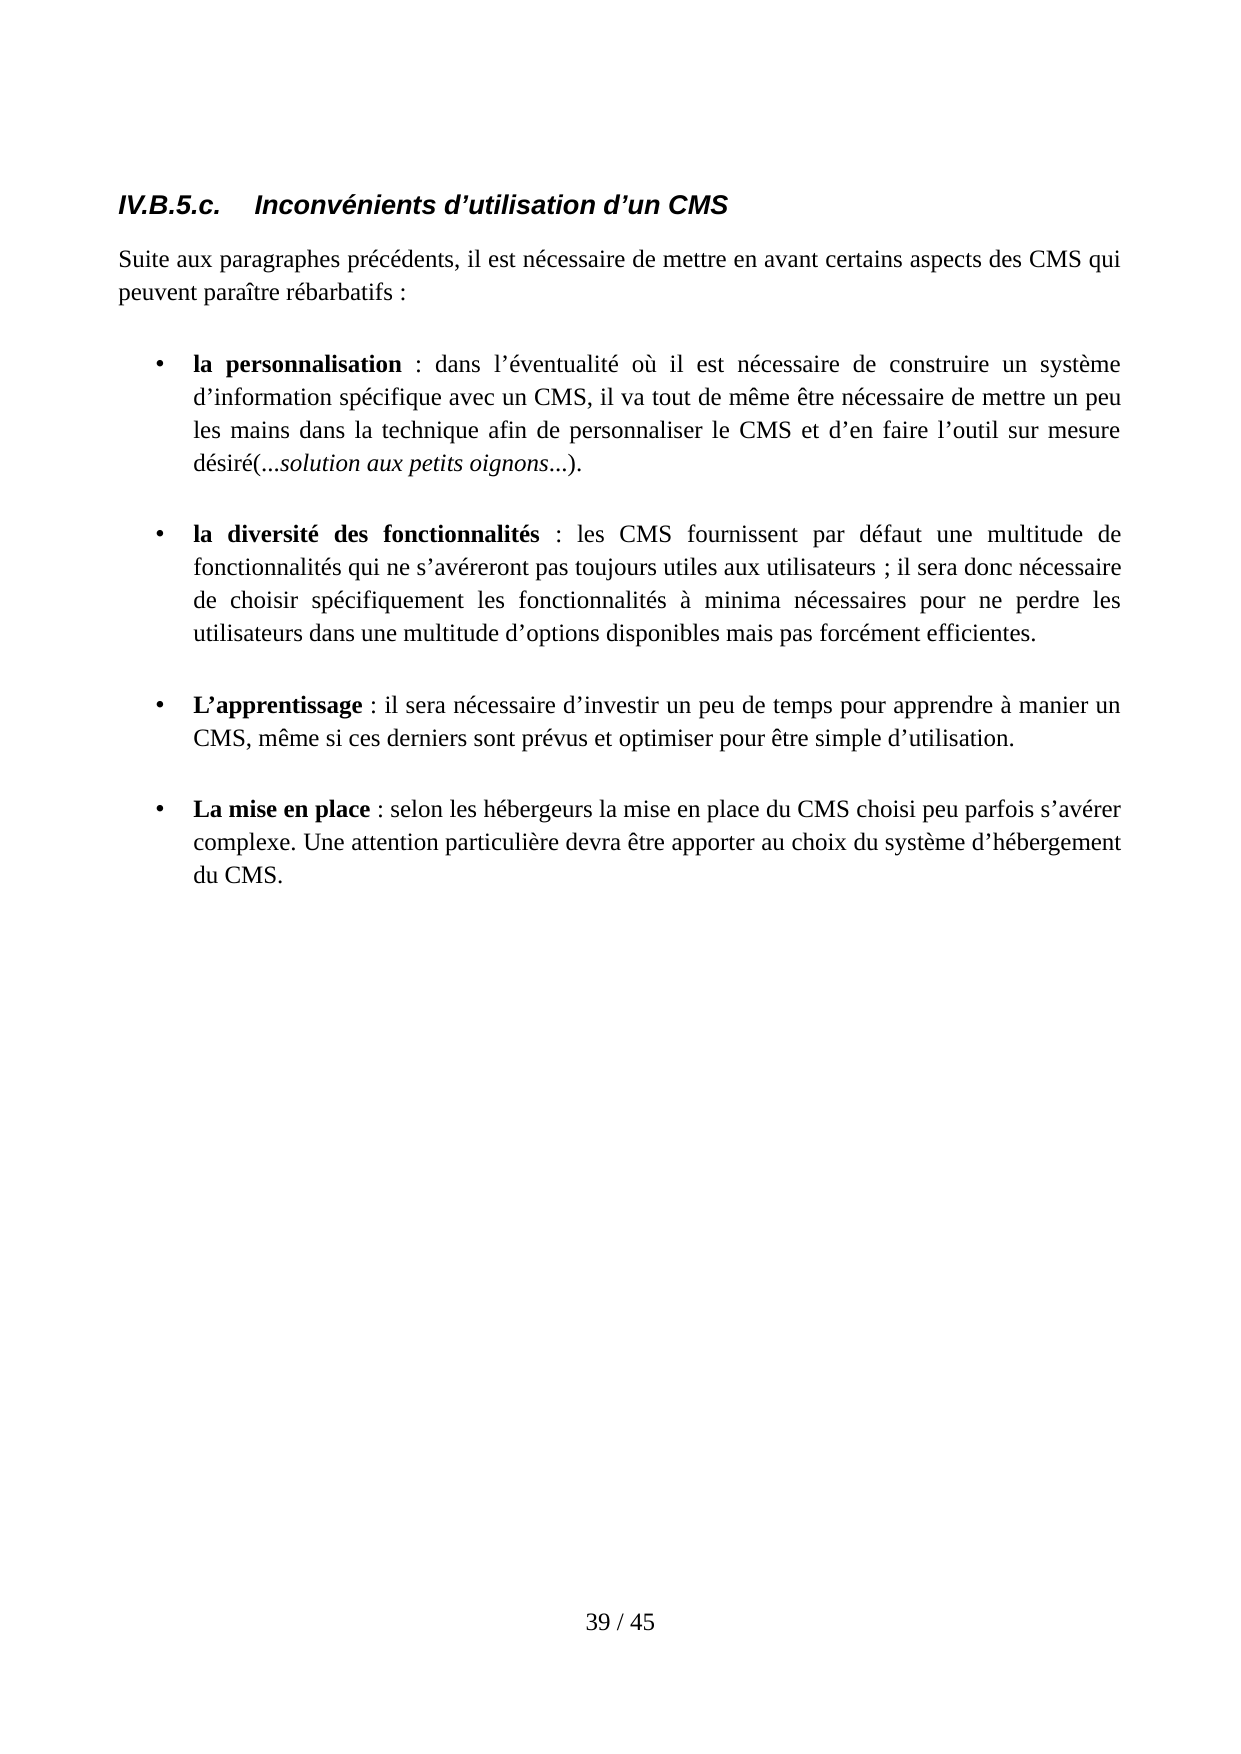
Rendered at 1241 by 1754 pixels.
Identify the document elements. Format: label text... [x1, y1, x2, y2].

list L’apprentissage : il sera nécessaire d’investir un peu de temps pour apprendre à manier un CMS, même si ces derniers sont prévus et optimiser pour être simple d’utilisation. [156, 690, 1122, 751]
list la diversité des fonctionnalités : les CMS fournissent par défaut une multitude de fonctionnalités qui ne s’avéreront pas toujours utiles aux utilisateurs ; il sera donc nécessaire de choisir spécifiquement les fonctionnalités à minima nécessaires pour ne perdre les utilisateurs dans une multitude d’options disponibles mais pas forcément efficientes. [156, 519, 1122, 647]
list la personnalisation : dans l’éventualité où il est nécessaire de construire un système d’information spécifique avec un CMS, il va tout de même être nécessaire de mettre un peu les mains dans la technique afin de personnaliser le CMS et d’en faire l’outil sur mesure désiré(...solution aux petits oignons...). [156, 349, 1122, 477]
list La mise en place : selon les hébergeurs la mise en place du CMS choisi peu parfois s’avérer complexe. Une attention particulière devra être apporter au choix du système d’hébergement du CMS. [156, 794, 1122, 889]
text Suite aux paragraphes précédents, il est nécessaire de mettre en avant certains aspects des CMS qui peuvent paraître rébarbatifs : [118, 244, 1122, 306]
subtitle Inconvénients d’utilisation d’un CMS [118, 189, 1122, 220]
